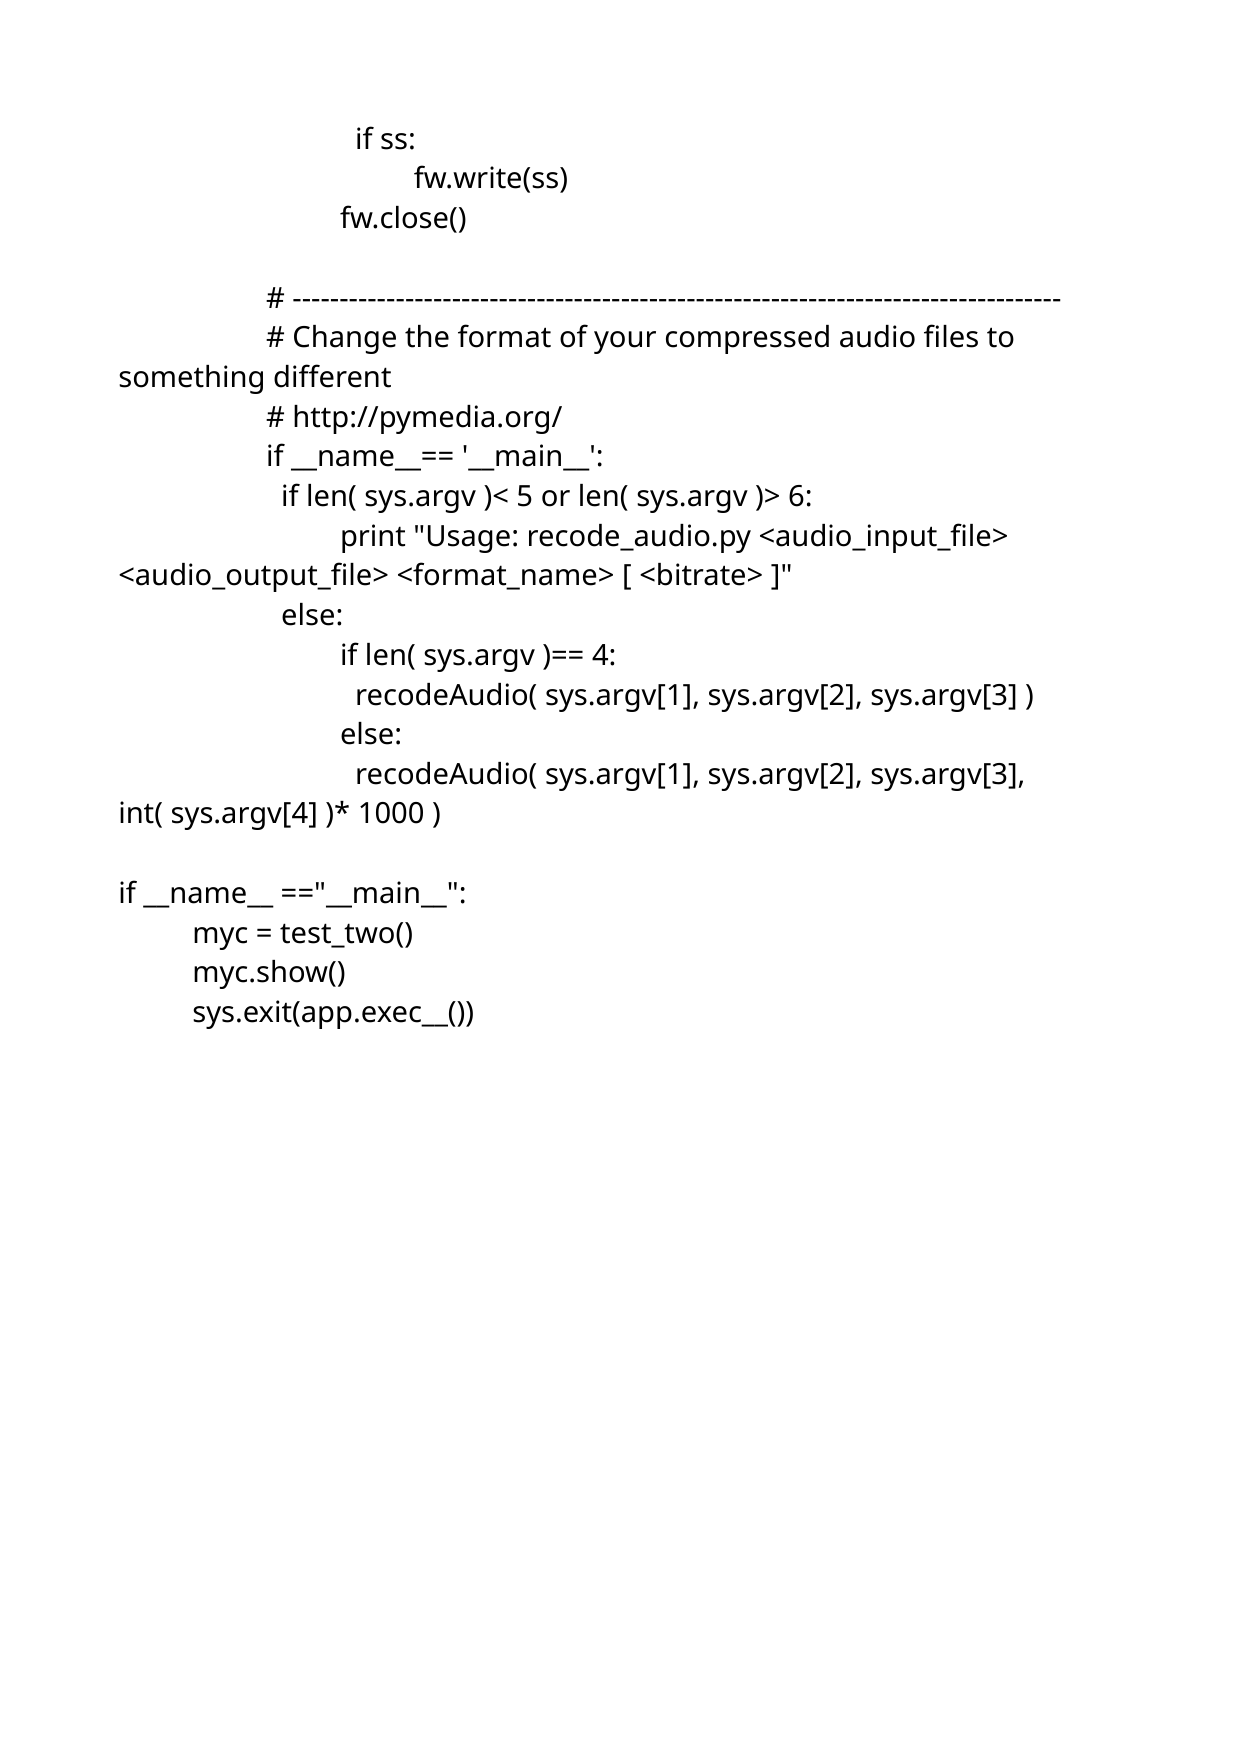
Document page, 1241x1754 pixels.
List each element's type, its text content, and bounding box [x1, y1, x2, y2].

text myc = test_two() [118, 912, 1122, 952]
text fw.close() [118, 197, 1122, 237]
text if ss: [118, 118, 1122, 158]
text # http://pymedia.org/ [118, 396, 1122, 436]
text if __name__ =="__main__": [118, 872, 1122, 912]
text recodeAudio( sys.argv[1], sys.argv[2], sys.argv[3], int( sys.argv[4] )* 1000 ) [118, 753, 1122, 832]
text if len( sys.argv )== 4: [118, 634, 1122, 674]
text recodeAudio( sys.argv[1], sys.argv[2], sys.argv[3] ) [118, 674, 1122, 713]
text fw.write(ss) [118, 158, 1122, 197]
text if len( sys.argv )< 5 or len( sys.argv )> 6: [118, 475, 1122, 515]
text print "Usage: recode_audio.py <audio_input_file> <audio_output_file> <format_name> [ <bitrate> ]" [118, 515, 1122, 594]
text # Change the format of your compressed audio files to something different [118, 317, 1122, 396]
text else: [118, 594, 1122, 634]
text myc.show() [118, 952, 1122, 991]
text sys.exit(app.exec__()) [118, 991, 1122, 1031]
text else: [118, 713, 1122, 753]
text # ---------------------------------------------------------------------------------- [118, 277, 1122, 317]
text if __name__== '__main__': [118, 436, 1122, 475]
